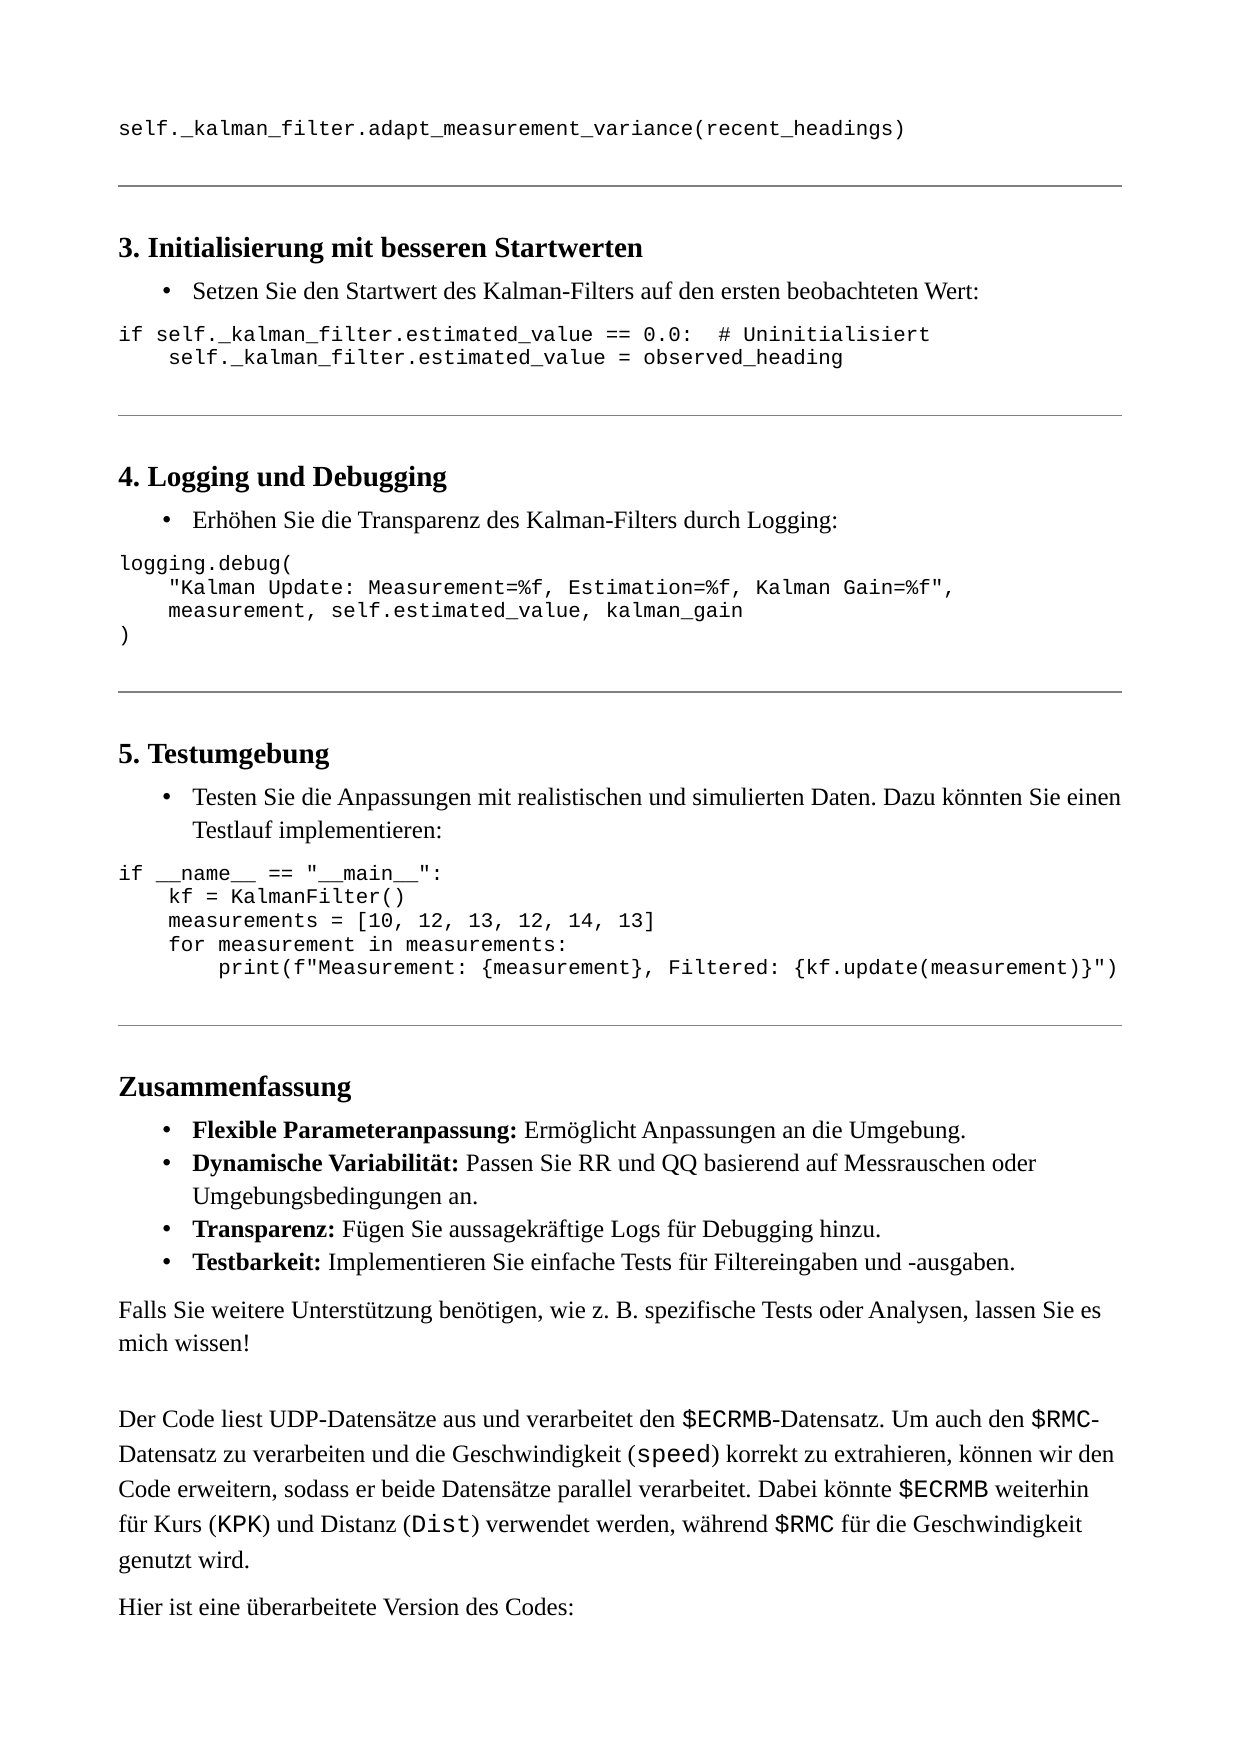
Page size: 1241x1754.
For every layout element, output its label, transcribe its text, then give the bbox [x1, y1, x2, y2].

text kf = KalmanFilter() [118, 886, 1122, 910]
text ) [118, 624, 1122, 648]
list Flexible Parameteranpassung: Ermöglicht Anpassungen an die Umgebung. [162, 1115, 1122, 1144]
text measurement, self.estimated_value, kalman_gain [118, 600, 1122, 624]
text "Kalman Update: Measurement=%f, Estimation=%f, Kalman Gain=%f", [118, 577, 1122, 600]
text measurements = [10, 12, 13, 12, 14, 13] [118, 910, 1122, 933]
list Dynamische Variabilität: Passen Sie RR und QQ basierend auf Messrauschen oder Umgebungsbedingungen an. [162, 1148, 1122, 1210]
list Transparenz: Fügen Sie aussagekräftige Logs für Debugging hinzu. [162, 1214, 1122, 1243]
text if self._kalman_filter.estimated_value == 0.0: # Uninitialisiert [118, 324, 1122, 347]
subtitle 5. Testumgebung [118, 736, 1122, 769]
subtitle Zusammenfassung [118, 1069, 1122, 1103]
list Setzen Sie den Startwert des Kalman-Filters auf den ersten beobachteten Wert: [162, 276, 1122, 305]
list Testbarkeit: Implementieren Sie einfache Tests für Filtereingaben und -ausgaben. [162, 1247, 1122, 1276]
subtitle 4. Logging und Debugging [118, 459, 1122, 493]
text Falls Sie weitere Unterstützung benötigen, wie z. B. spezifische Tests oder Analysen, lassen Sie es mich wissen! [118, 1295, 1122, 1357]
text if __name__ == "__main__": [118, 863, 1122, 886]
text print(f"Measurement: {measurement}, Filtered: {kf.update(measurement)}") [118, 957, 1122, 981]
list Testen Sie die Anpassungen mit realistischen und simulierten Daten. Dazu könnten Sie einen Testlauf implementieren: [162, 782, 1122, 844]
text Der Code liest UDP-Datensätze aus und verarbeitet den $ECRMB-Datensatz. Um auch den $RMC-Datensatz zu verarbeiten und die Geschwindigkeit (speed) korrekt zu extrahieren, können wir den Code erweitern, sodass er beide Datensätze parallel verarbeitet. Dabei könnte $ECRMB weiterhin für Kurs (KPK) und Distanz (Dist) verwendet werden, während $RMC für die Geschwindigkeit genutzt wird. [118, 1404, 1122, 1573]
text Hier ist eine überarbeitete Version des Codes: [118, 1592, 1122, 1621]
subtitle 3. Initialisierung mit besseren Startwerten [118, 230, 1122, 264]
list Erhöhen Sie die Transparenz des Kalman-Filters durch Logging: [162, 505, 1122, 534]
text self._kalman_filter.estimated_value = observed_heading [118, 347, 1122, 371]
text logging.debug( [118, 553, 1122, 577]
text self._kalman_filter.adapt_measurement_variance(recent_headings) [118, 118, 1122, 142]
text for measurement in measurements: [118, 933, 1122, 957]
